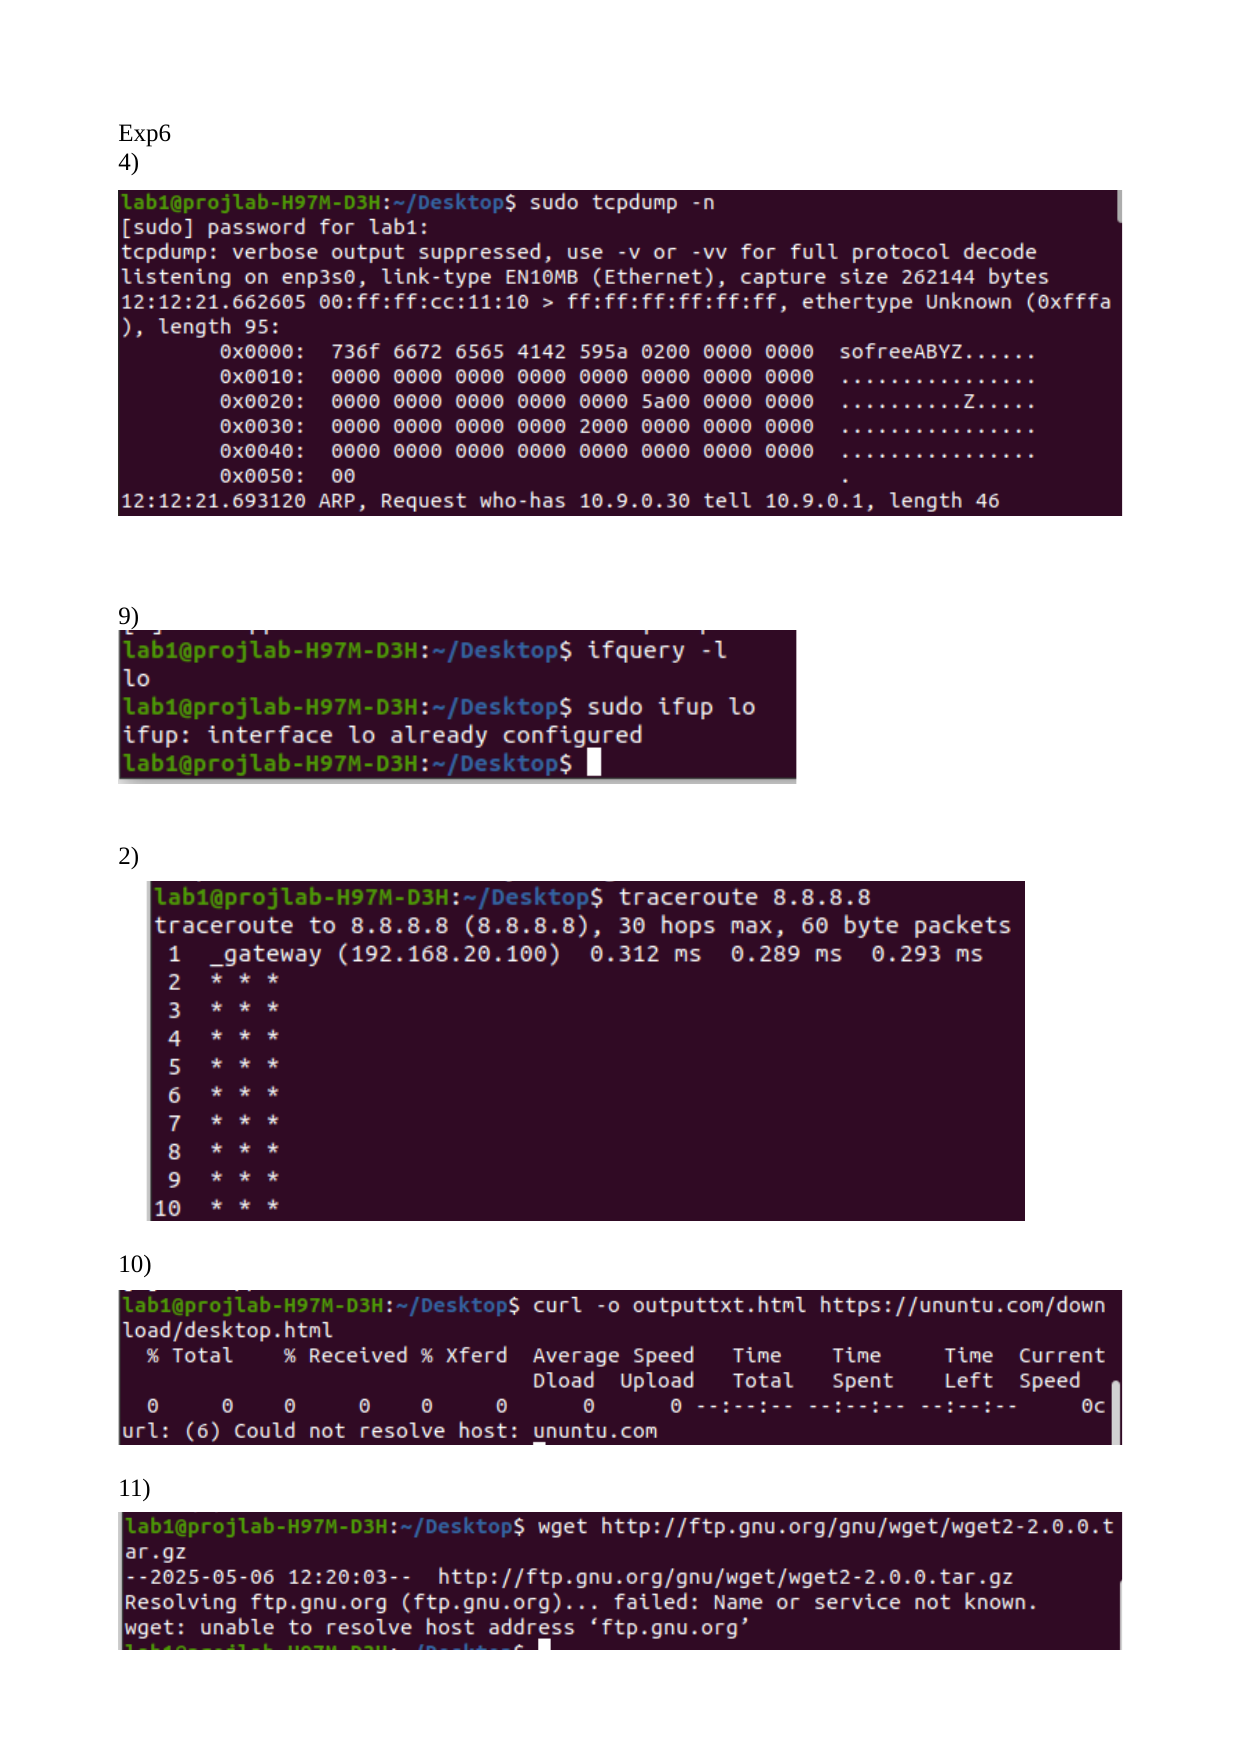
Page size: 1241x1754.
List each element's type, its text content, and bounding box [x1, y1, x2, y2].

picture [118, 630, 797, 784]
text 10) [118, 1249, 1122, 1278]
picture [146, 881, 1025, 1221]
picture [118, 1512, 1123, 1650]
picture [118, 190, 1123, 516]
text 2) [118, 841, 1122, 869]
text 9) [118, 601, 1122, 630]
text 11) [118, 1473, 1122, 1502]
picture [118, 1290, 1123, 1445]
text Exp6 [118, 118, 1122, 147]
text 4) [118, 147, 1122, 176]
